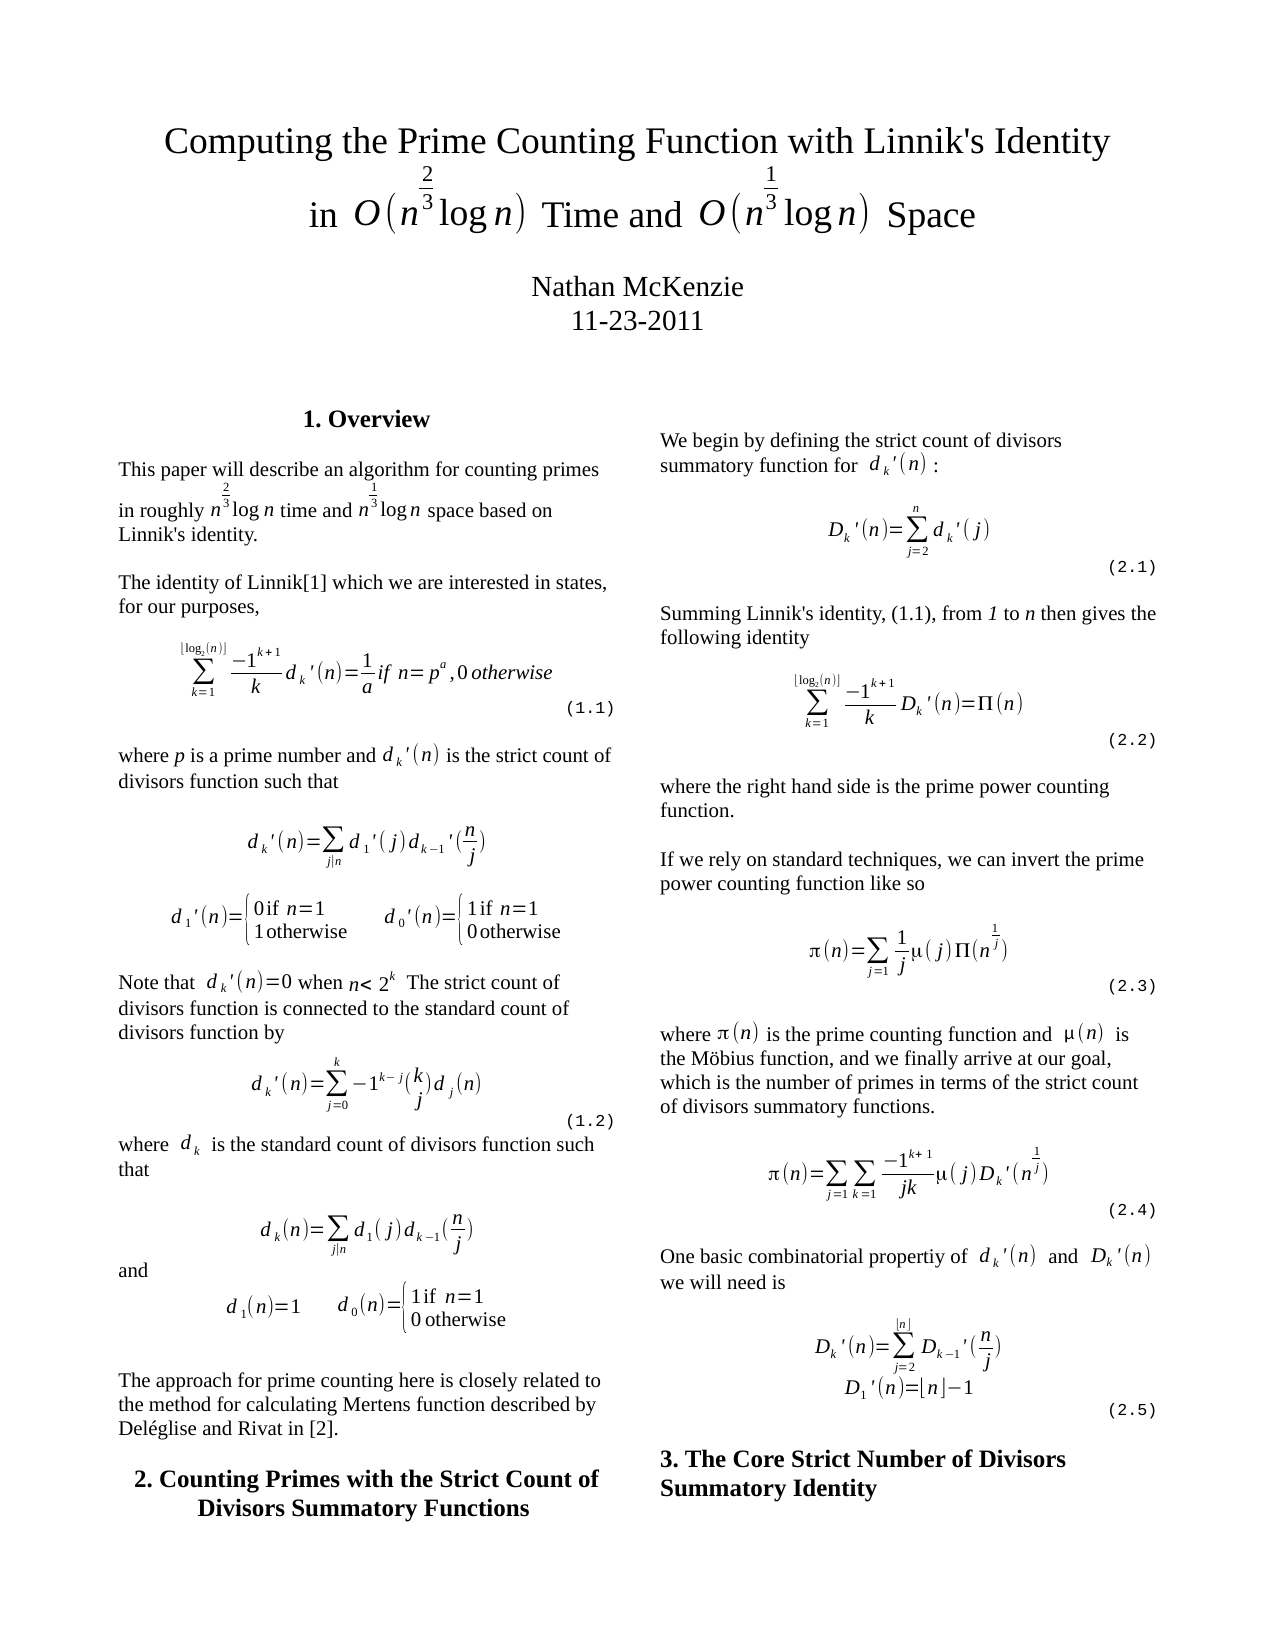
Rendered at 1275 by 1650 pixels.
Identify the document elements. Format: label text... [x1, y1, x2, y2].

text This paper will describe an algorithm for counting primes in roughlytime andspace based on Linnik's identity. [118, 456, 615, 546]
text Note that when The strict count of divisors function is connected to the standard count of divisors function by [118, 969, 615, 1044]
text Computing the Prime Counting Function with Linnik's Identity [118, 118, 1157, 161]
text If we rely on standard techniques, we can invert the prime power counting function like so [660, 847, 1157, 895]
text Nathan McKenzie [118, 269, 1157, 303]
text where the right hand side is the prime power counting function. [660, 774, 1157, 822]
text (1.2) [118, 1112, 615, 1131]
text We begin by defining the strict count of divisors summatory function for : [660, 428, 1157, 478]
text 1. Overview [118, 404, 615, 432]
text (2.3) [660, 978, 1157, 997]
text The identity of Linnik[1] which we are interested in states, for our purposes, [118, 570, 615, 618]
text One basic combinatorial propertiy of and we will need is [660, 1243, 1157, 1294]
text where p is a prime number andis the strict count of divisors function such that [118, 743, 615, 793]
text (2.4) [660, 1201, 1157, 1220]
text whereis the prime counting function and is the Möbius function, and we finally arrive at our goal, which is the number of primes in terms of the strict count of divisors summatory functions. [660, 1021, 1157, 1118]
text (1.1) [118, 700, 615, 719]
text (2.1) [660, 558, 1157, 577]
text The approach for prime counting here is closely related to the method for calculating Mertens function described by Deléglise and Rivat in [2]. [118, 1368, 615, 1440]
text 11-23-2011 [118, 303, 1157, 337]
text (2.5) [660, 1402, 1157, 1421]
text where is the standard count of divisors function such that [118, 1131, 615, 1181]
text (2.2) [660, 731, 1157, 750]
text and [118, 1258, 615, 1282]
text 2. Counting Primes with the Strict Count of Divisors Summatory Functions [118, 1464, 615, 1522]
text 3. The Core Strict Number of Divisors Summatory Identity [660, 1444, 1157, 1502]
text Summing Linnik's identity, (1.1), from 1 to n then gives the following identity [660, 601, 1157, 649]
text in Time and Space [118, 161, 1157, 236]
